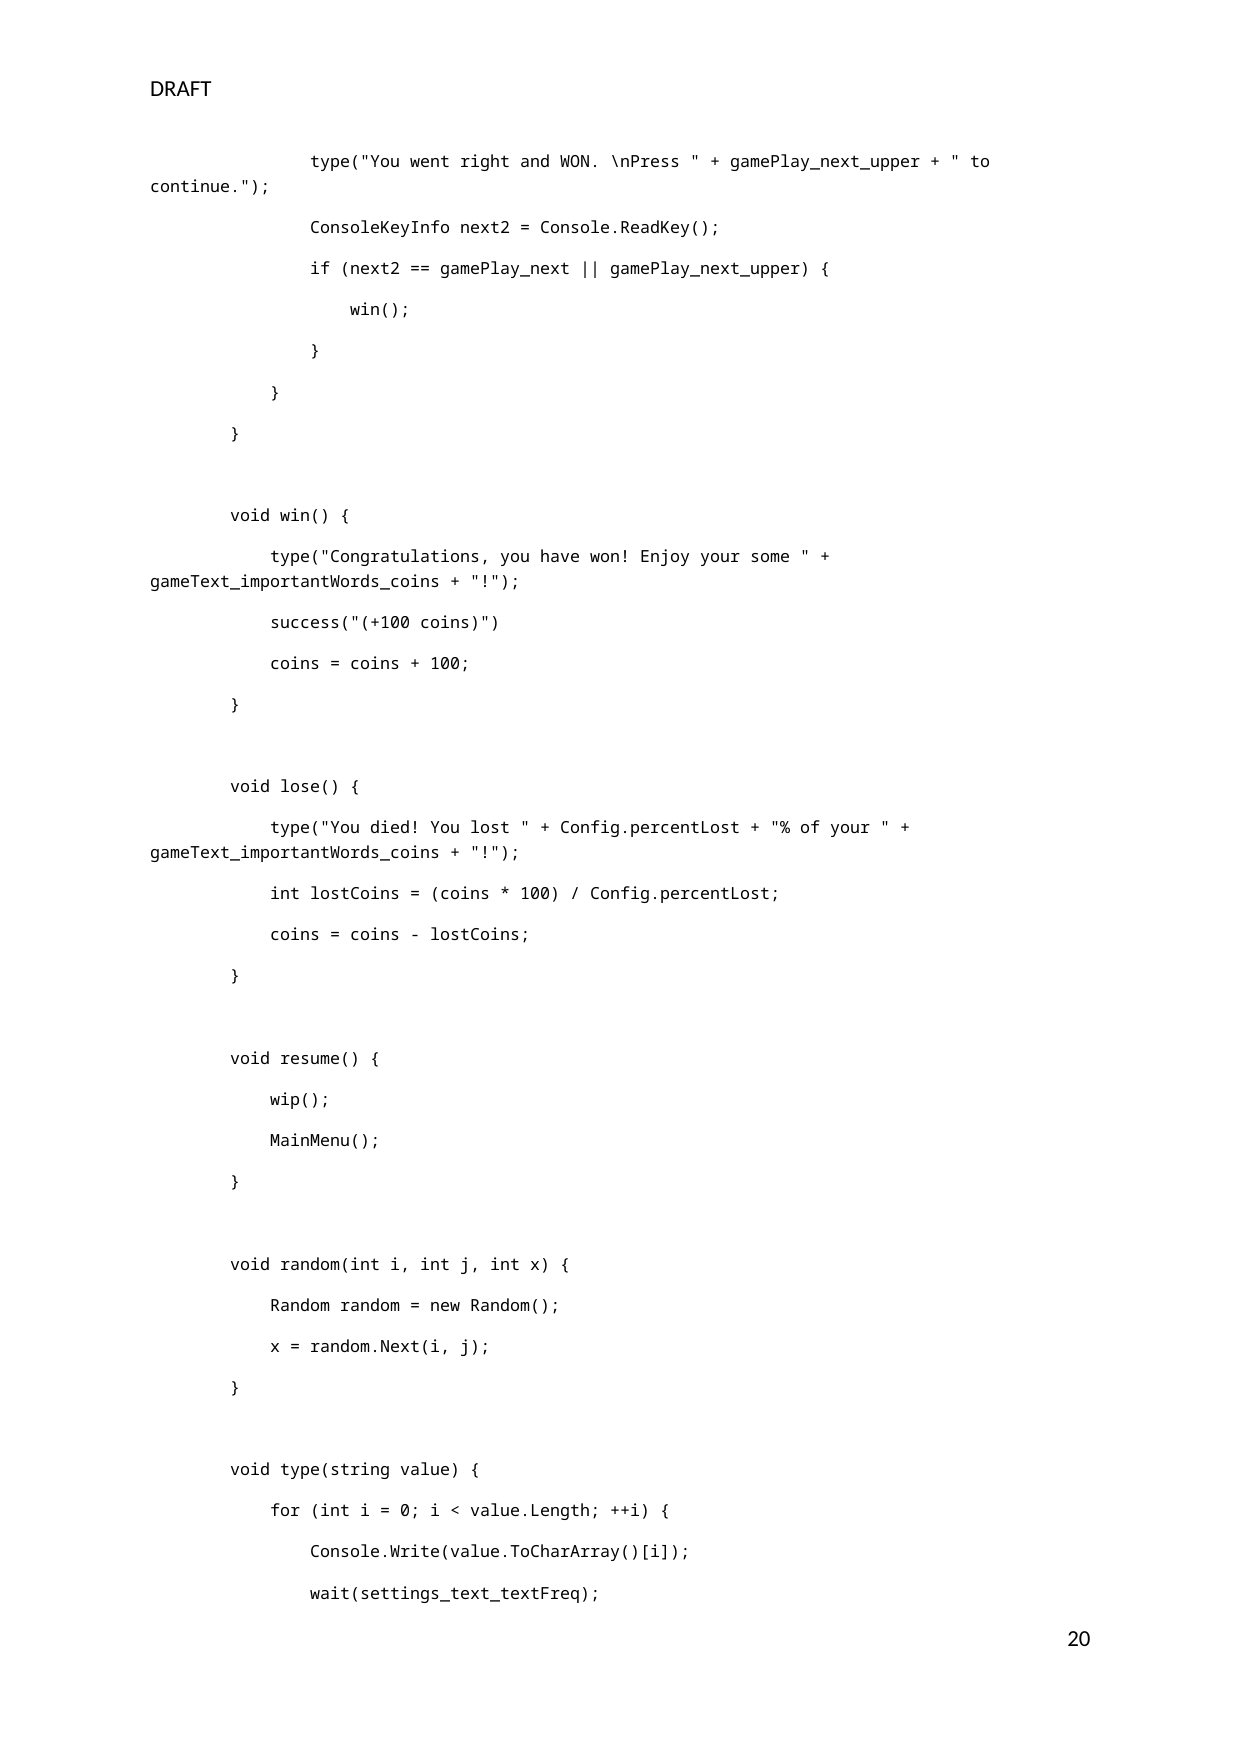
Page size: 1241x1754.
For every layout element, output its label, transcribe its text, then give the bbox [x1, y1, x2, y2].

text MainMenu(); [150, 1129, 1090, 1151]
text success("(+100 coins)") [150, 610, 1090, 633]
text type("You went right and WON. \nPress " + gamePlay_next_upper + " to continue."); [150, 150, 1090, 197]
text void win() { [150, 504, 1090, 526]
text } [150, 693, 1090, 715]
text for (int i = 0; i < value.Length; ++i) { [150, 1499, 1090, 1522]
text if (next2 == gamePlay_next || gamePlay_next_upper) { [150, 257, 1090, 279]
text type("You died! You lost " + Config.percentLost + "% of your " + gameText_importantWords_coins + "!"); [150, 816, 1090, 863]
text wait(settings_text_textFreq); [150, 1581, 1090, 1604]
text } [150, 1376, 1090, 1398]
text void lose() { [150, 775, 1090, 798]
text wip(); [150, 1087, 1090, 1110]
text Console.Write(value.ToCharArray()[i]); [150, 1540, 1090, 1563]
text void resume() { [150, 1046, 1090, 1069]
text Random random = new Random(); [150, 1293, 1090, 1316]
text } [150, 964, 1090, 987]
text win(); [150, 298, 1090, 321]
text } [150, 421, 1090, 444]
text void type(string value) { [150, 1458, 1090, 1481]
text void random(int i, int j, int x) { [150, 1252, 1090, 1275]
text ConsoleKeyInfo next2 = Console.ReadKey(); [150, 216, 1090, 238]
text } [150, 1170, 1090, 1192]
text x = random.Next(i, j); [150, 1334, 1090, 1357]
text type("Congratulations, you have won! Enjoy your some " + gameText_importantWords_coins + "!"); [150, 545, 1090, 592]
text int lostCoins = (coins * 100) / Config.percentLost; [150, 882, 1090, 904]
text } [150, 380, 1090, 403]
text } [150, 339, 1090, 362]
text coins = coins - lostCoins; [150, 923, 1090, 946]
text coins = coins + 100; [150, 652, 1090, 674]
